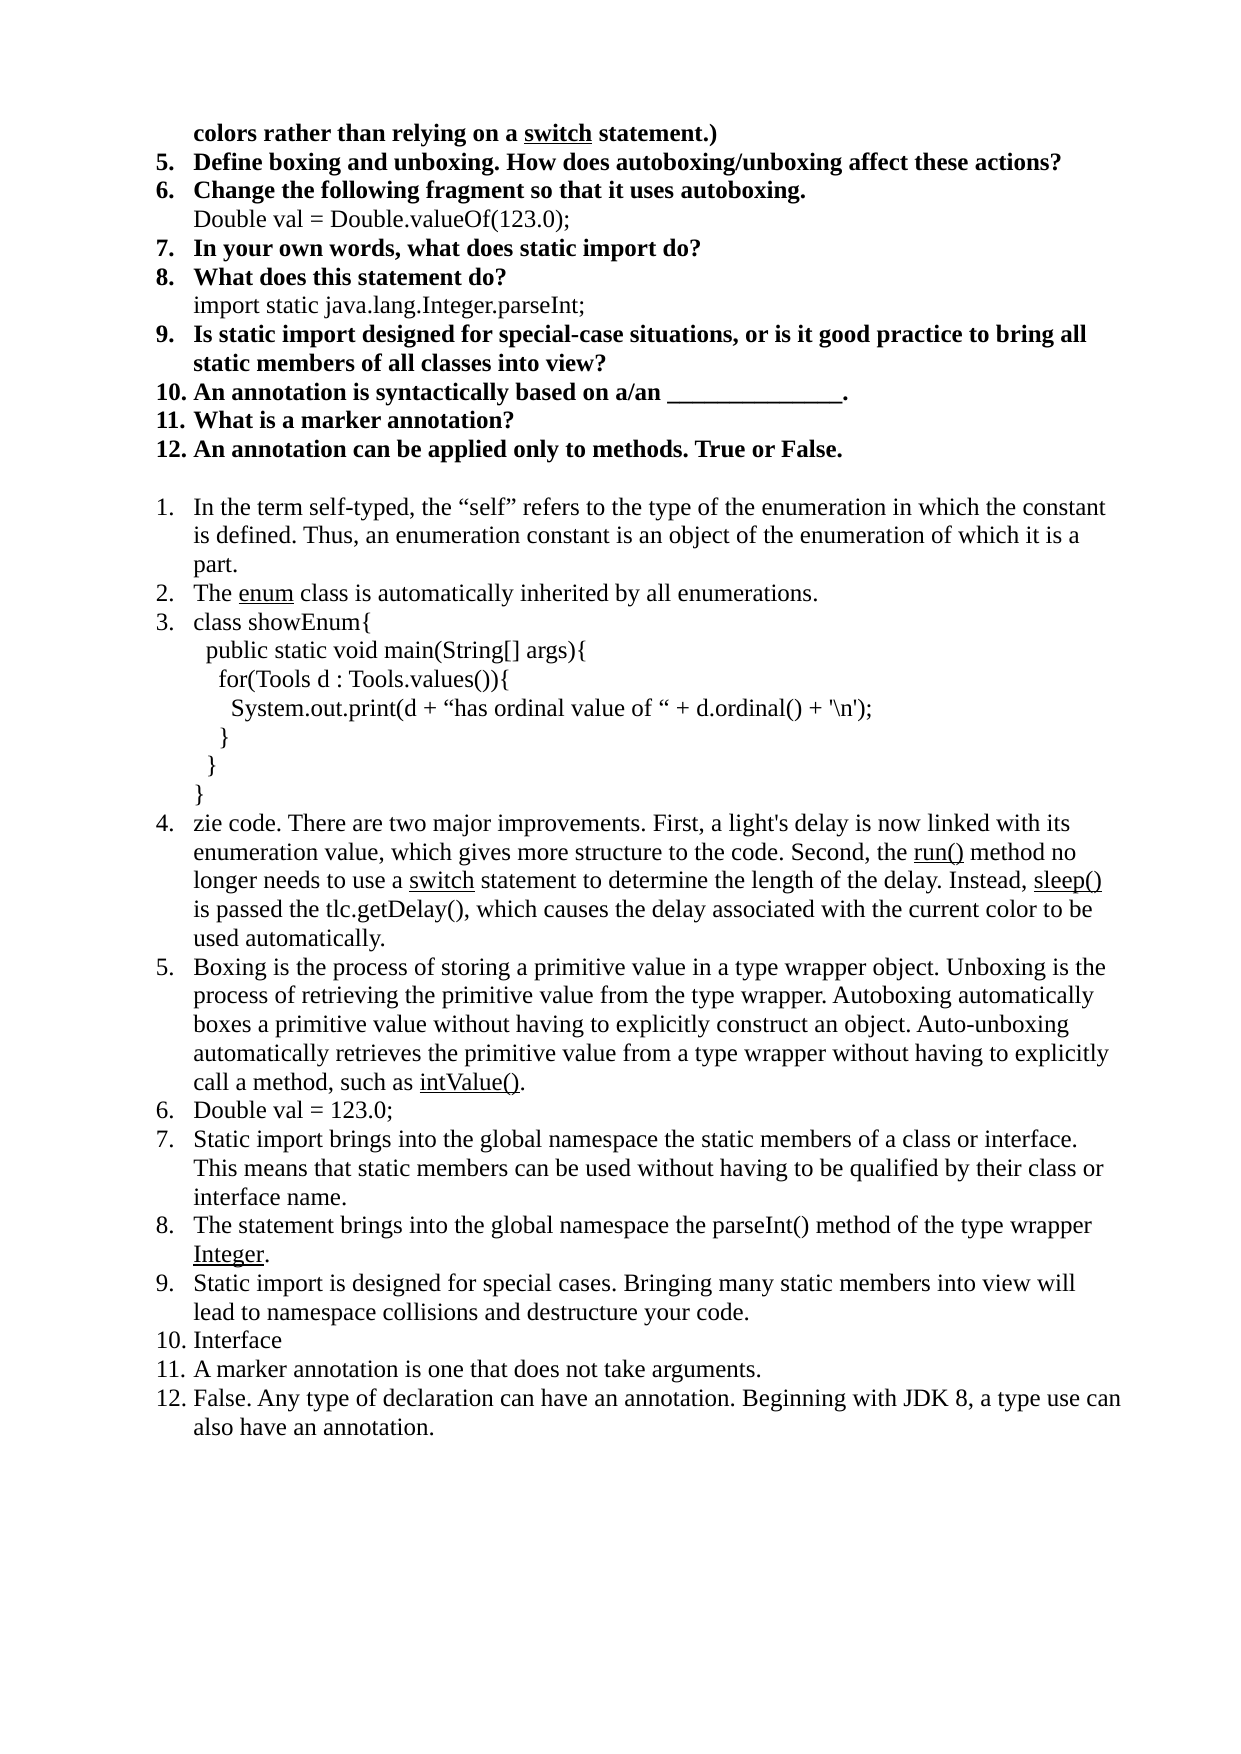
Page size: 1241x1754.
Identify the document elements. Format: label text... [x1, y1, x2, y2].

list What is a marker annotation? [156, 406, 1122, 434]
list Change the following fragment so that it uses autoboxing. [156, 176, 1122, 204]
list Is static import designed for special-case situations, or is it good practice to bring all static members of all classes into view? [156, 319, 1122, 377]
list An annotation can be applied only to methods. True or False. [156, 434, 1122, 463]
list An annotation is syntactically based on a/an ______________. [156, 377, 1122, 406]
list In your own words, what does static import do? [156, 233, 1122, 262]
list Double val = Double.valueOf(123.0); [156, 204, 1122, 233]
list } [156, 722, 1122, 751]
list The enum class is automatically inherited by all enumerations. [156, 578, 1122, 607]
list A marker annotation is one that does not take arguments. [156, 1354, 1122, 1383]
list zie code. There are two major improvements. First, a light's delay is now linked with its enumeration value, which gives more structure to the code. Second, the run() method no longer needs to use a switch statement to determine the length of the delay. Instead, sleep() is passed the tlc.getDelay(), which causes the delay associated with the current color to be used automatically. [156, 808, 1122, 952]
list colors rather than relying on a switch statement.) [156, 118, 1122, 147]
list In the term self-typed, the “self” refers to the type of the enumeration in which the constant is defined. Thus, an enumeration constant is an object of the enumeration of which it is a part. [156, 492, 1122, 578]
list public static void main(String[] args){ [156, 636, 1122, 664]
list class showEnum{ [156, 607, 1122, 636]
list import static java.lang.Integer.parseInt; [156, 291, 1122, 319]
list System.out.print(d + “has ordinal value of “ + d.ordinal() + '\n'); [156, 693, 1122, 722]
list Static import is designed for special cases. Bringing many static members into view will lead to namespace collisions and destructure your code. [156, 1268, 1122, 1326]
list False. Any type of declaration can have an annotation. Beginning with JDK 8, a type use can also have an annotation. [156, 1383, 1122, 1441]
list Static import brings into the global namespace the static members of a class or interface. This means that static members can be used without having to be qualified by their class or interface name. [156, 1124, 1122, 1211]
list } [156, 779, 1122, 808]
list The statement brings into the global namespace the parseInt() method of the type wrapper Integer. [156, 1211, 1122, 1268]
list Double val = 123.0; [156, 1096, 1122, 1124]
list Boxing is the process of storing a primitive value in a type wrapper object. Unboxing is the process of retrieving the primitive value from the type wrapper. Autoboxing automatically boxes a primitive value without having to explicitly construct an object. Auto-unboxing automatically retrieves the primitive value from a type wrapper without having to explicitly call a method, such as intValue(). [156, 952, 1122, 1096]
list for(Tools d : Tools.values()){ [156, 664, 1122, 693]
list Interface [156, 1326, 1122, 1354]
list } [156, 751, 1122, 779]
list What does this statement do? [156, 262, 1122, 291]
list Define boxing and unboxing. How does autoboxing/unboxing affect these actions? [156, 147, 1122, 176]
